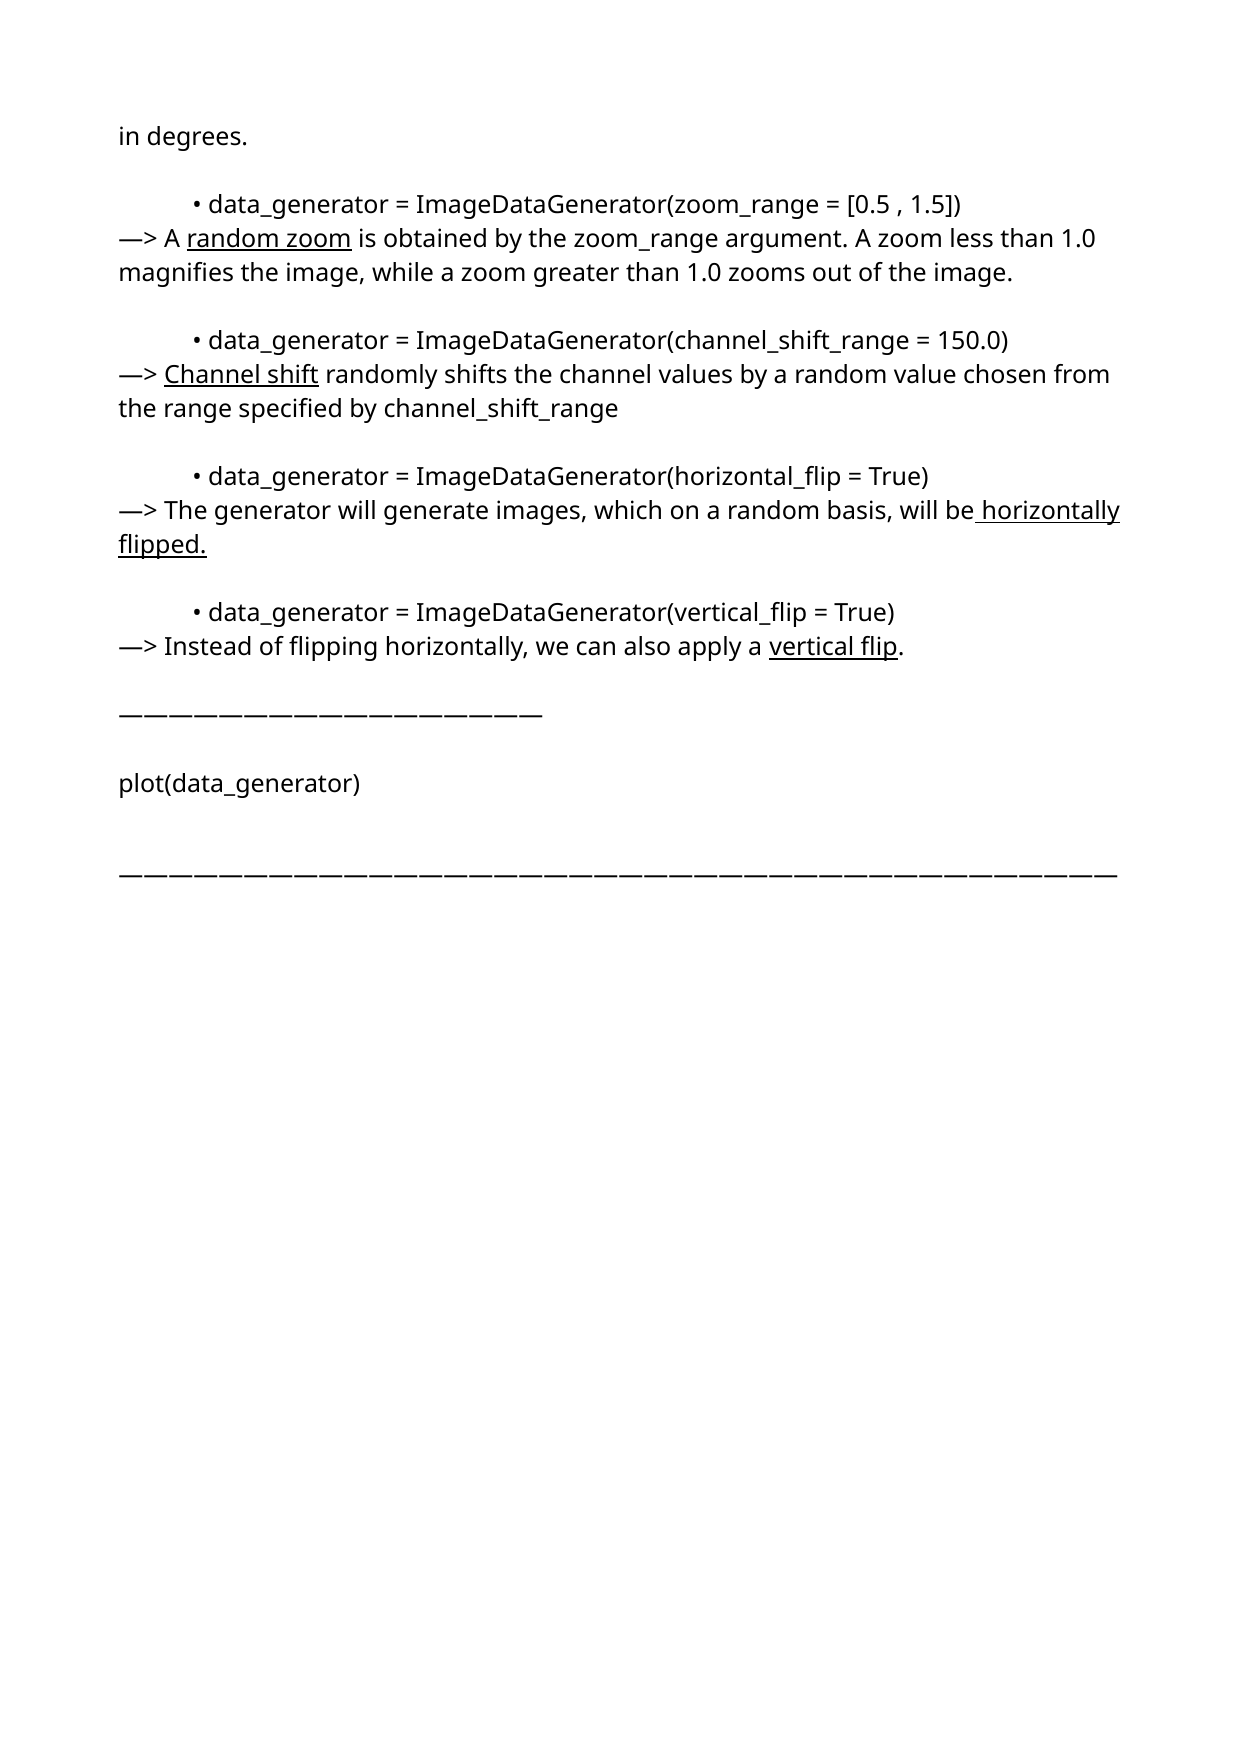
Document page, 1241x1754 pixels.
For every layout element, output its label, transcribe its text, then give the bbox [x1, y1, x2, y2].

text —> Channel shift randomly shifts the channel values by a random value chosen from the range specified by channel_shift_range [118, 357, 1122, 425]
text • data_generator = ImageDataGenerator(zoom_range = [0.5 , 1.5]) [118, 186, 1122, 220]
text —> Instead of flipping horizontally, we can also apply a vertical flip. [118, 629, 1122, 663]
text • data_generator = ImageDataGenerator(vertical_flip = True) [118, 595, 1122, 629]
text ————————————————— [118, 697, 1122, 731]
text plot(data_generator) [118, 765, 1122, 799]
text —> The generator will generate images, which on a random basis, will be horizontally flipped. [118, 493, 1122, 561]
text • data_generator = ImageDataGenerator(horizontal_flip = True) [118, 459, 1122, 493]
text —> A random zoom is obtained by the zoom_range argument. A zoom less than 1.0 magnifies the image, while a zoom greater than 1.0 zooms out of the image. [118, 220, 1122, 288]
text • data_generator = ImageDataGenerator(channel_shift_range = 150.0) [118, 322, 1122, 357]
text ———————————————————————————————————————— [118, 857, 1122, 891]
text in degrees. [118, 118, 1122, 152]
